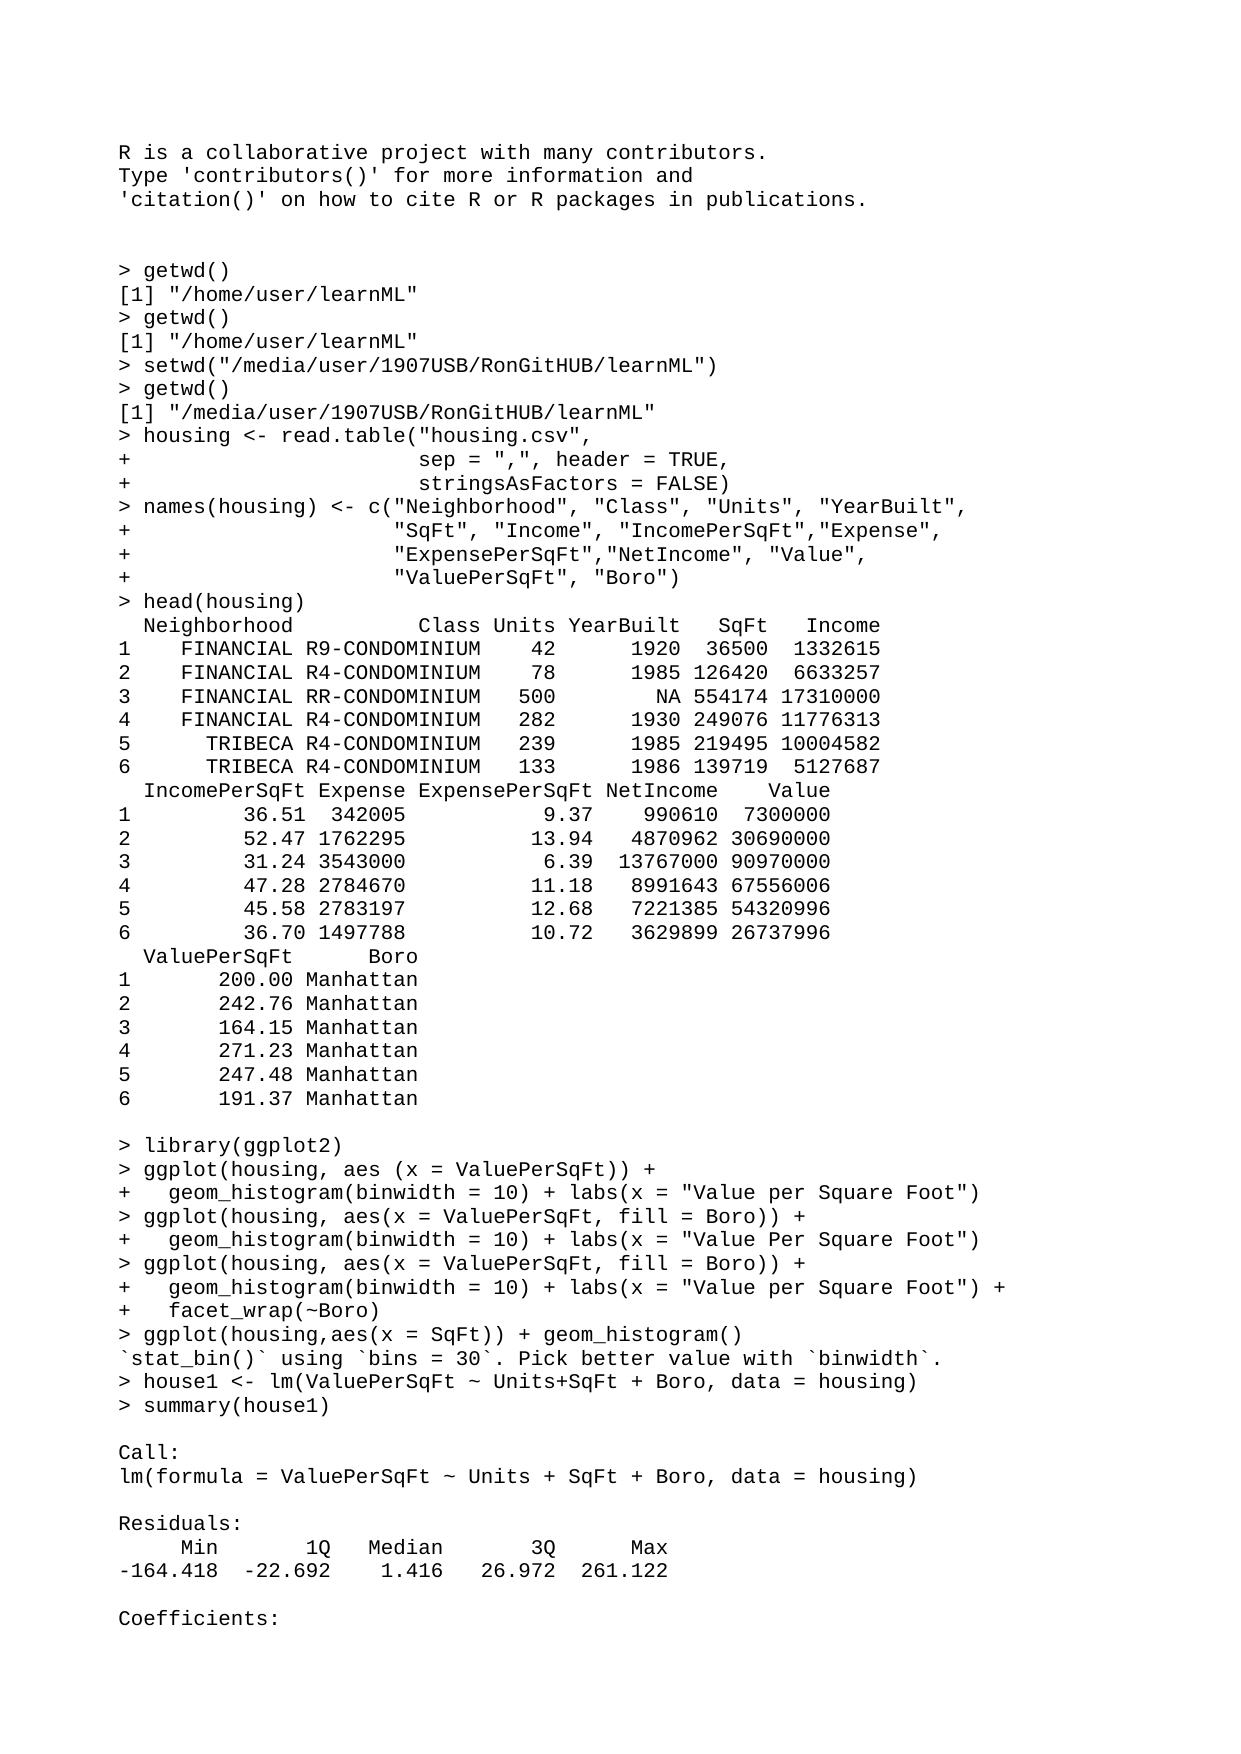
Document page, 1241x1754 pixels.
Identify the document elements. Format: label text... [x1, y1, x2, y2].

text + geom_histogram(binwidth = 10) + labs(x = "Value per Square Foot") [118, 1182, 1122, 1206]
text + facet_wrap(~Boro) [118, 1300, 1122, 1324]
text Type 'contributors()' for more information and [118, 165, 1122, 189]
text > getwd() [118, 260, 1122, 284]
text + "ExpensePerSqFt","NetIncome", "Value", [118, 544, 1122, 567]
text > house1 <- lm(ValuePerSqFt ~ Units+SqFt + Boro, data = housing) [118, 1371, 1122, 1395]
text [1] "/home/user/learnML" [118, 284, 1122, 307]
text > ggplot(housing, aes(x = ValuePerSqFt, fill = Boro)) + [118, 1253, 1122, 1277]
text 6 191.37 Manhattan [118, 1088, 1122, 1111]
text 3 164.15 Manhattan [118, 1017, 1122, 1040]
text 1 200.00 Manhattan [118, 969, 1122, 993]
text 3 FINANCIAL RR-CONDOMINIUM 500 NA 554174 17310000 [118, 686, 1122, 709]
text + geom_histogram(binwidth = 10) + labs(x = "Value Per Square Foot") [118, 1229, 1122, 1253]
text lm(formula = ValuePerSqFt ~ Units + SqFt + Boro, data = housing) [118, 1466, 1122, 1489]
text 5 TRIBECA R4-CONDOMINIUM 239 1985 219495 10004582 [118, 733, 1122, 757]
text > getwd() [118, 307, 1122, 331]
text > names(housing) <- c("Neighborhood", "Class", "Units", "YearBuilt", [118, 496, 1122, 520]
text 'citation()' on how to cite R or R packages in publications. [118, 189, 1122, 213]
text ValuePerSqFt Boro [118, 946, 1122, 969]
text > summary(house1) [118, 1395, 1122, 1419]
text + sep = ",", header = TRUE, [118, 449, 1122, 473]
text 4 47.28 2784670 11.18 8991643 67556006 [118, 875, 1122, 898]
text 5 247.48 Manhattan [118, 1064, 1122, 1088]
text IncomePerSqFt Expense ExpensePerSqFt NetIncome Value [118, 780, 1122, 804]
text + "ValuePerSqFt", "Boro") [118, 567, 1122, 591]
text 4 271.23 Manhattan [118, 1040, 1122, 1064]
text -164.418 -22.692 1.416 26.972 261.122 [118, 1561, 1122, 1584]
text > getwd() [118, 378, 1122, 402]
text 5 45.58 2783197 12.68 7221385 54320996 [118, 898, 1122, 922]
text > ggplot(housing, aes (x = ValuePerSqFt)) + [118, 1158, 1122, 1182]
text Coefficients: [118, 1608, 1122, 1631]
text Residuals: [118, 1513, 1122, 1537]
text [1] "/media/user/1907USB/RonGitHUB/learnML" [118, 402, 1122, 426]
text Neighborhood Class Units YearBuilt SqFt Income [118, 615, 1122, 638]
text > ggplot(housing,aes(x = SqFt)) + geom_histogram() [118, 1324, 1122, 1348]
text 2 FINANCIAL R4-CONDOMINIUM 78 1985 126420 6633257 [118, 662, 1122, 686]
text 4 FINANCIAL R4-CONDOMINIUM 282 1930 249076 11776313 [118, 709, 1122, 733]
text + geom_histogram(binwidth = 10) + labs(x = "Value per Square Foot") + [118, 1277, 1122, 1300]
text > setwd("/media/user/1907USB/RonGitHUB/learnML") [118, 354, 1122, 378]
text > library(ggplot2) [118, 1135, 1122, 1158]
text > ggplot(housing, aes(x = ValuePerSqFt, fill = Boro)) + [118, 1206, 1122, 1229]
text 1 36.51 342005 9.37 990610 7300000 [118, 804, 1122, 827]
text Min 1Q Median 3Q Max [118, 1537, 1122, 1561]
text 2 242.76 Manhattan [118, 993, 1122, 1017]
text 2 52.47 1762295 13.94 4870962 30690000 [118, 827, 1122, 851]
text 6 TRIBECA R4-CONDOMINIUM 133 1986 139719 5127687 [118, 757, 1122, 780]
text `stat_bin()` using `bins = 30`. Pick better value with `binwidth`. [118, 1348, 1122, 1371]
text 1 FINANCIAL R9-CONDOMINIUM 42 1920 36500 1332615 [118, 638, 1122, 662]
text 3 31.24 3543000 6.39 13767000 90970000 [118, 851, 1122, 875]
text + stringsAsFactors = FALSE) [118, 473, 1122, 496]
text > housing <- read.table("housing.csv", [118, 426, 1122, 449]
text R is a collaborative project with many contributors. [118, 142, 1122, 165]
text + "SqFt", "Income", "IncomePerSqFt","Expense", [118, 520, 1122, 544]
text 6 36.70 1497788 10.72 3629899 26737996 [118, 922, 1122, 946]
text > head(housing) [118, 591, 1122, 615]
text [1] "/home/user/learnML" [118, 331, 1122, 354]
text Call: [118, 1442, 1122, 1466]
